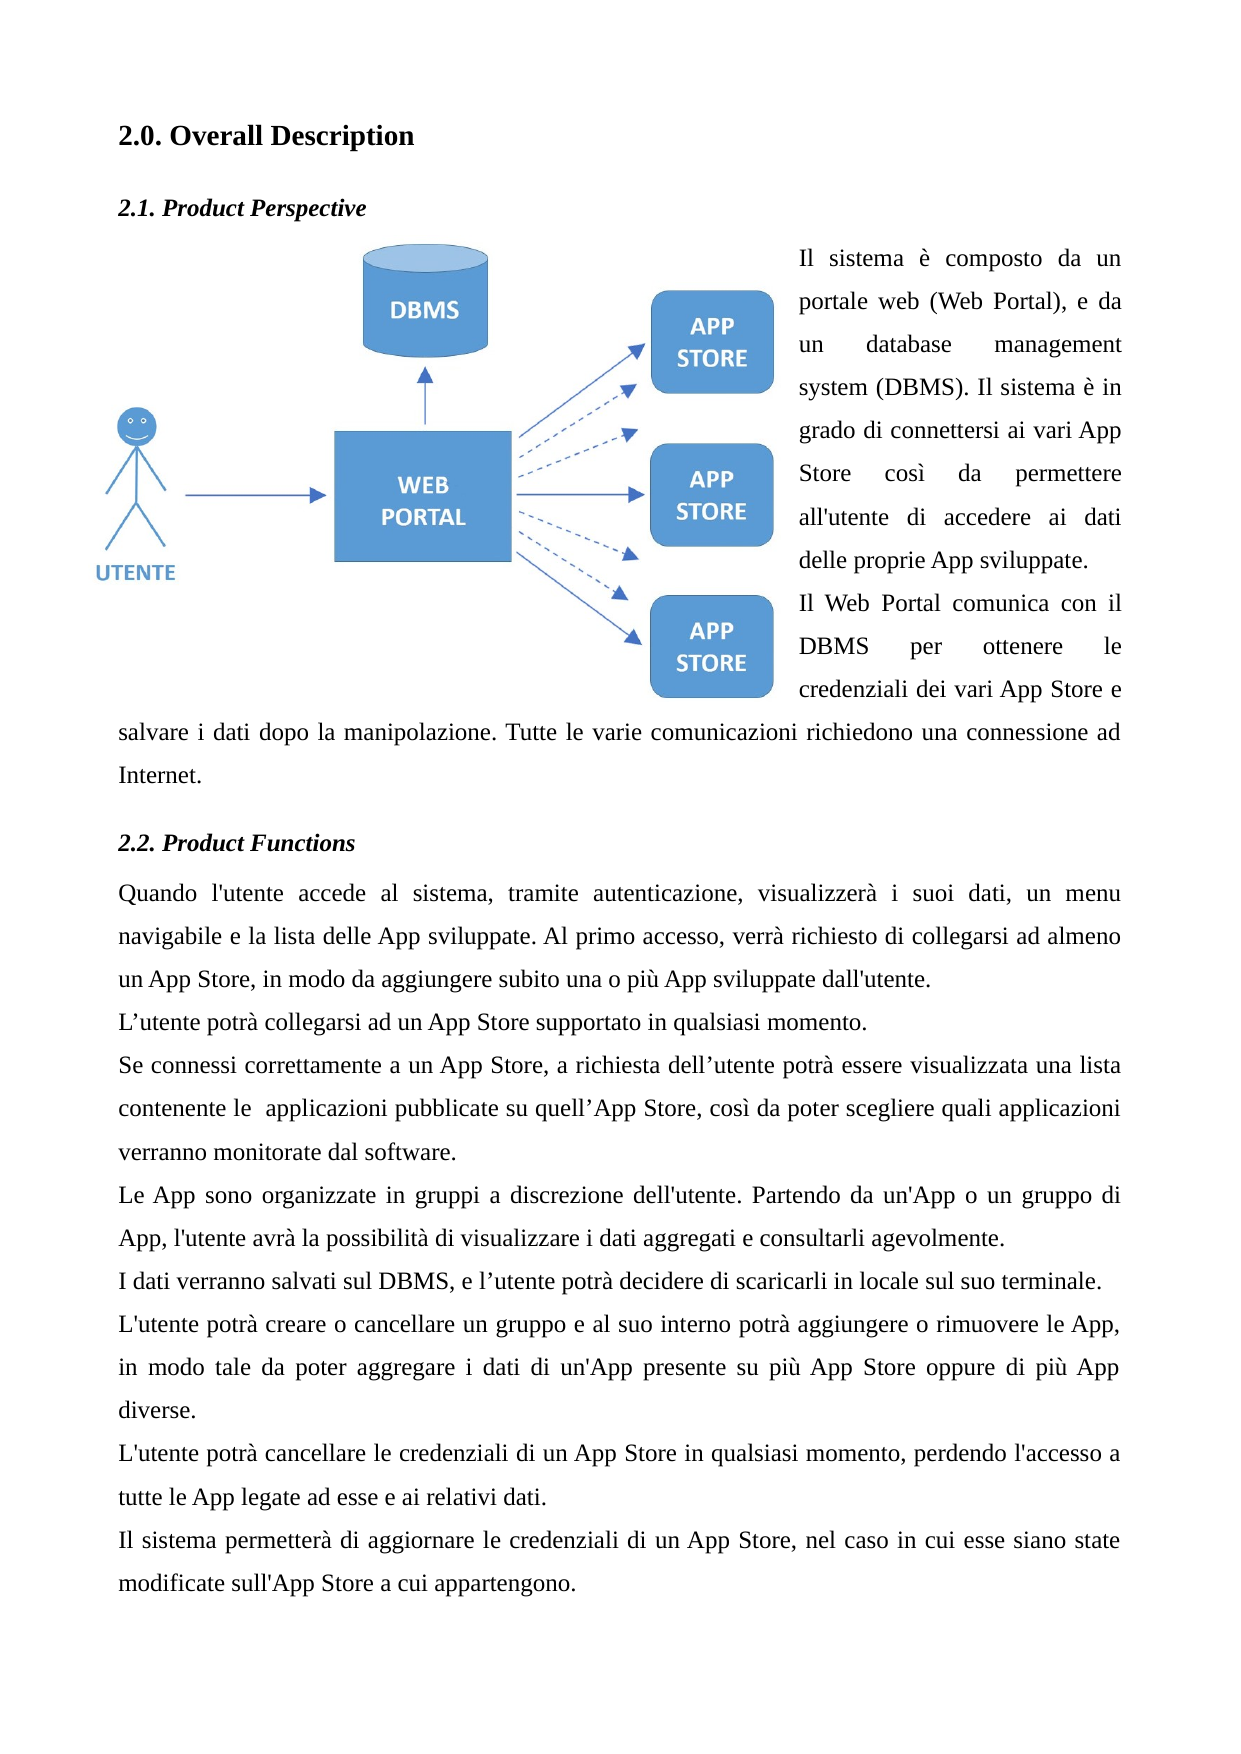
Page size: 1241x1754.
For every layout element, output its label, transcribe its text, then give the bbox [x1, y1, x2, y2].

text Quando l'utente accede al sistema, tramite autenticazione, visualizzerà i suoi dati, un menu navigabile e la lista delle App sviluppate. Al primo accesso, verrà richiesto di collegarsi ad almeno un App Store, in modo da aggiungere subito una o più App sviluppate dall'utente. [118, 878, 1122, 993]
text Il Web Portal comunica con il DBMS per ottenere le credenziali dei vari App Store e salvare i dati dopo la manipolazione. Tutte le varie comunicazioni richiedono una connessione ad Internet. [118, 588, 1122, 789]
text Il sistema è composto da un portale web (Web Portal), e da un database management system (DBMS). Il sistema è in grado di connettersi ai vari App Store così da permettere all'utente di accedere ai dati delle proprie App sviluppate. [781, 243, 1122, 573]
text Il sistema permetterà di aggiornare le credenziali di un App Store, nel caso in cui esse siano state modificate sull'App Store a cui appartengono. [118, 1525, 1122, 1597]
subtitle 2.2. Product Functions [118, 828, 1122, 857]
text I dati verranno salvati sul DBMS, e l’utente potrà decidere di scaricarli in locale sul suo terminale. [118, 1266, 1122, 1295]
text L'utente potrà creare o cancellare un gruppo e al suo interno potrà aggiungere o rimuovere le App, in modo tale da poter aggregare i dati di un'App presente su più App Store oppure di più App diverse. [118, 1309, 1122, 1424]
subtitle 2.1. Product Perspective [118, 193, 1122, 222]
text L'utente potrà cancellare le credenziali di un App Store in qualsiasi momento, perdendo l'accesso a tutte le App legate ad esse e ai relativi dati. [118, 1438, 1122, 1510]
text L’utente potrà collegarsi ad un App Store supportato in qualsiasi momento. [118, 1007, 1122, 1036]
subtitle 2.0. Overall Description [118, 118, 1122, 152]
text Le App sono organizzate in gruppi a discrezione dell'utente. Partendo da un'App o un gruppo di App, l'utente avrà la possibilità di visualizzare i dati aggregati e consultarli agevolmente. [118, 1180, 1122, 1252]
picture [77, 235, 781, 702]
text Se connessi correttamente a un App Store, a richiesta dell’utente potrà essere visualizzata una lista contenente le applicazioni pubblicate su quell’App Store, così da poter scegliere quali applicazioni verranno monitorate dal software. [118, 1050, 1122, 1165]
